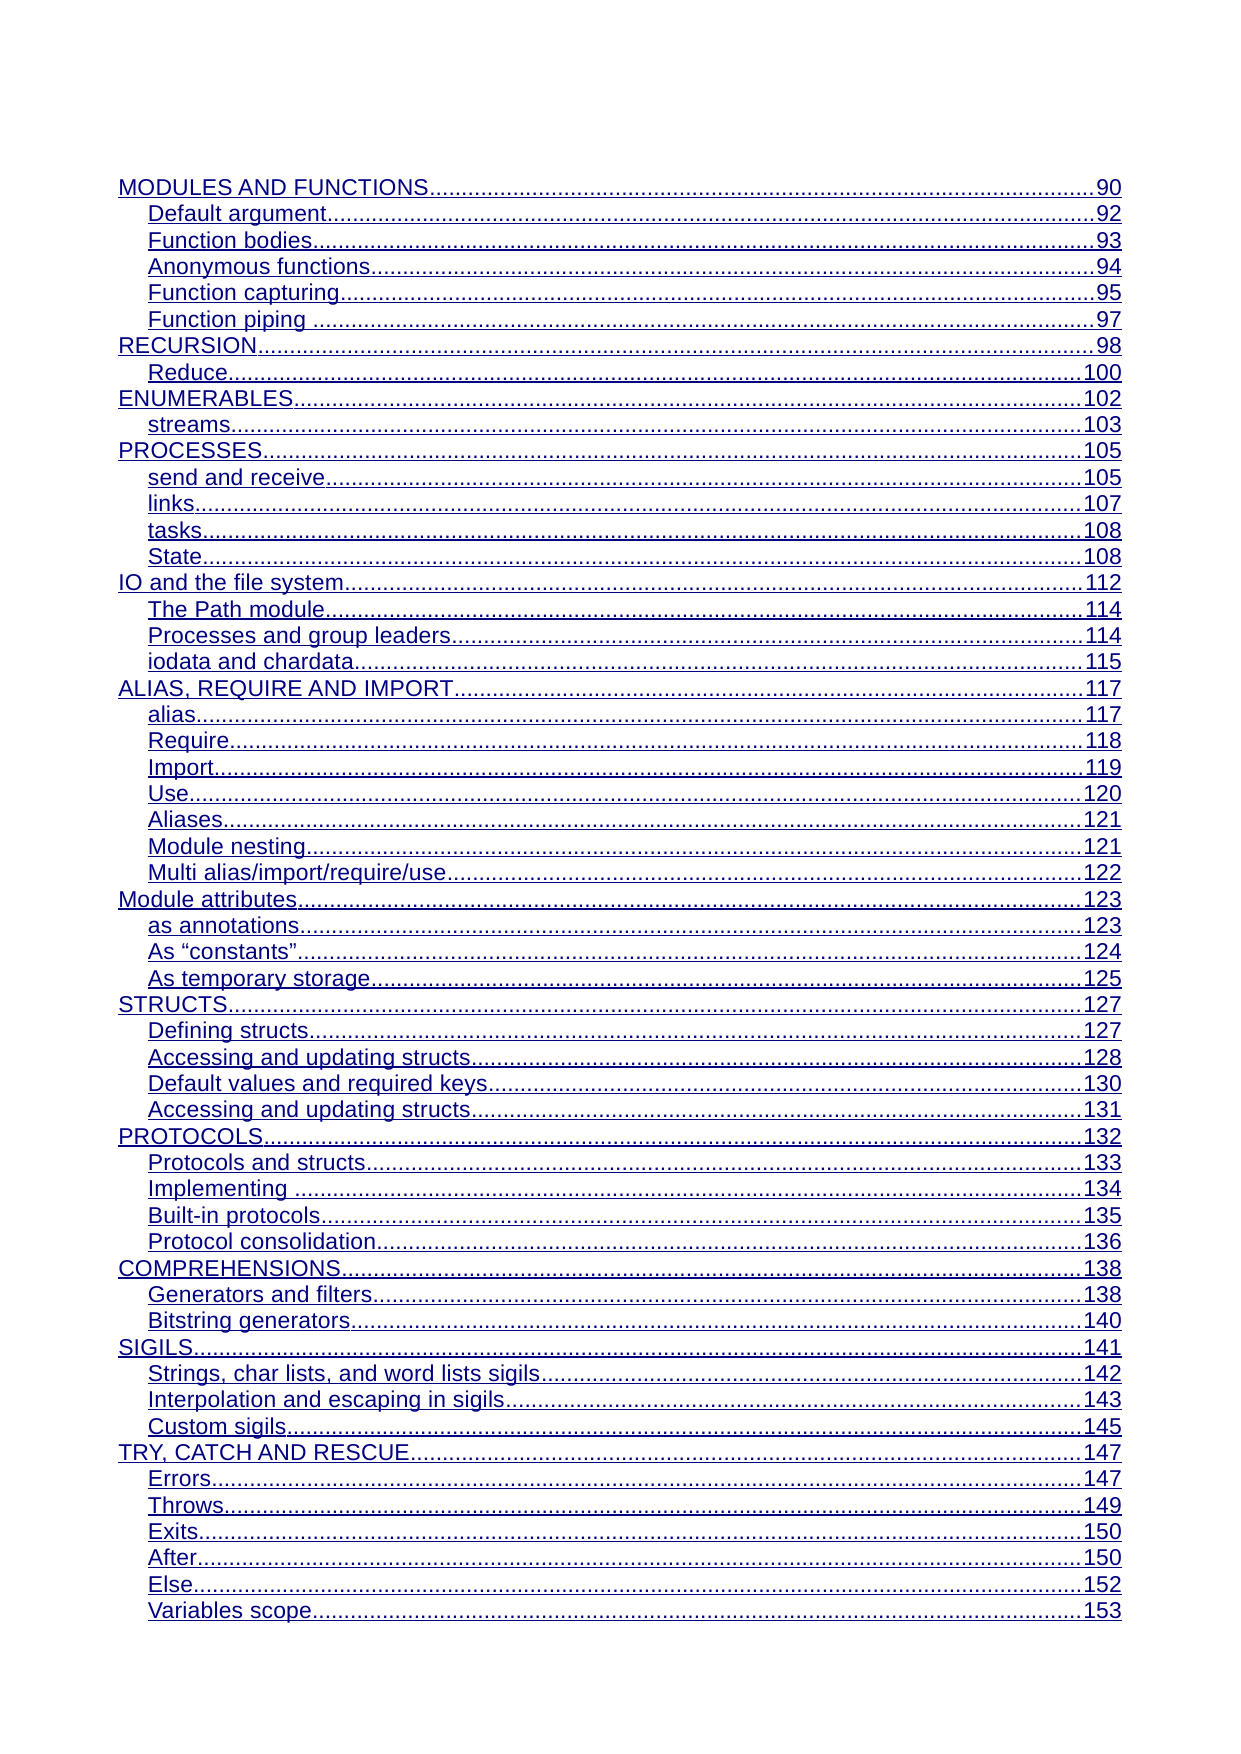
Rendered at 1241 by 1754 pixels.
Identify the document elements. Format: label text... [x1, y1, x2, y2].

text links 107 [148, 490, 1122, 513]
text ENUMERABLES 102 [118, 385, 1122, 408]
text IO and the file system 112 [118, 569, 1122, 592]
text Protocol consolidation 136 [148, 1228, 1122, 1251]
text Interpolation and escaping in sigils 143 [148, 1386, 1122, 1409]
text Import 119 [148, 754, 1122, 776]
text Reduce 100 [148, 358, 1122, 381]
text COMPREHENSIONS 138 [118, 1254, 1122, 1277]
text PROCESSES 105 [118, 437, 1122, 460]
text PROTOCOLS 132 [118, 1123, 1122, 1145]
text As “constants” 124 [148, 938, 1122, 961]
text streams 103 [148, 411, 1122, 434]
text Custom sigils 145 [148, 1413, 1122, 1435]
text Accessing and updating structs 128 [148, 1044, 1122, 1066]
text Built-in protocols 135 [148, 1202, 1122, 1225]
text as annotations 123 [148, 912, 1122, 935]
text SIGILS 141 [118, 1333, 1122, 1356]
text RECURSION 98 [118, 332, 1122, 355]
text STRUCTS 127 [118, 991, 1122, 1014]
text iodata and chardata 115 [148, 648, 1122, 671]
text Defining structs 127 [148, 1017, 1122, 1040]
text State 108 [148, 543, 1122, 566]
text Accessing and updating structs 131 [148, 1096, 1122, 1119]
text Exits 150 [148, 1518, 1122, 1541]
text Anonymous functions 94 [148, 253, 1122, 276]
text Default argument 92 [148, 200, 1122, 223]
text Errors 147 [148, 1465, 1122, 1488]
text Implementing 134 [148, 1175, 1122, 1198]
text As temporary storage 125 [148, 964, 1122, 987]
text Throws 149 [148, 1492, 1122, 1514]
text Use 120 [148, 780, 1122, 803]
text Default values and required keys 130 [148, 1070, 1122, 1093]
text MODULES AND FUNCTIONS 90 [118, 174, 1122, 197]
text send and receive 105 [148, 464, 1122, 487]
text Aliases 121 [148, 806, 1122, 829]
text Function capturing 95 [148, 279, 1122, 302]
text TRY, CATCH AND RESCUE 147 [118, 1439, 1122, 1462]
text alias 117 [148, 701, 1122, 724]
text After 150 [148, 1544, 1122, 1567]
text Strings, char lists, and word lists sigils 142 [148, 1360, 1122, 1383]
text Else 152 [148, 1571, 1122, 1594]
text ALIAS, REQUIRE AND IMPORT 117 [118, 675, 1122, 698]
text Require 118 [148, 727, 1122, 750]
text Module attributes 123 [118, 886, 1122, 908]
text tasks 108 [148, 517, 1122, 539]
text Function piping 97 [148, 306, 1122, 329]
text Generators and filters 138 [148, 1281, 1122, 1304]
text Processes and group leaders 114 [148, 622, 1122, 645]
text Module nesting 121 [148, 833, 1122, 856]
text Bitstring generators 140 [148, 1307, 1122, 1330]
text The Path module 114 [148, 596, 1122, 618]
text Multi alias/import/require/use 122 [148, 859, 1122, 882]
text Protocols and structs 133 [148, 1149, 1122, 1172]
text Variables scope 153 [148, 1597, 1122, 1620]
text Function bodies 93 [148, 227, 1122, 249]
